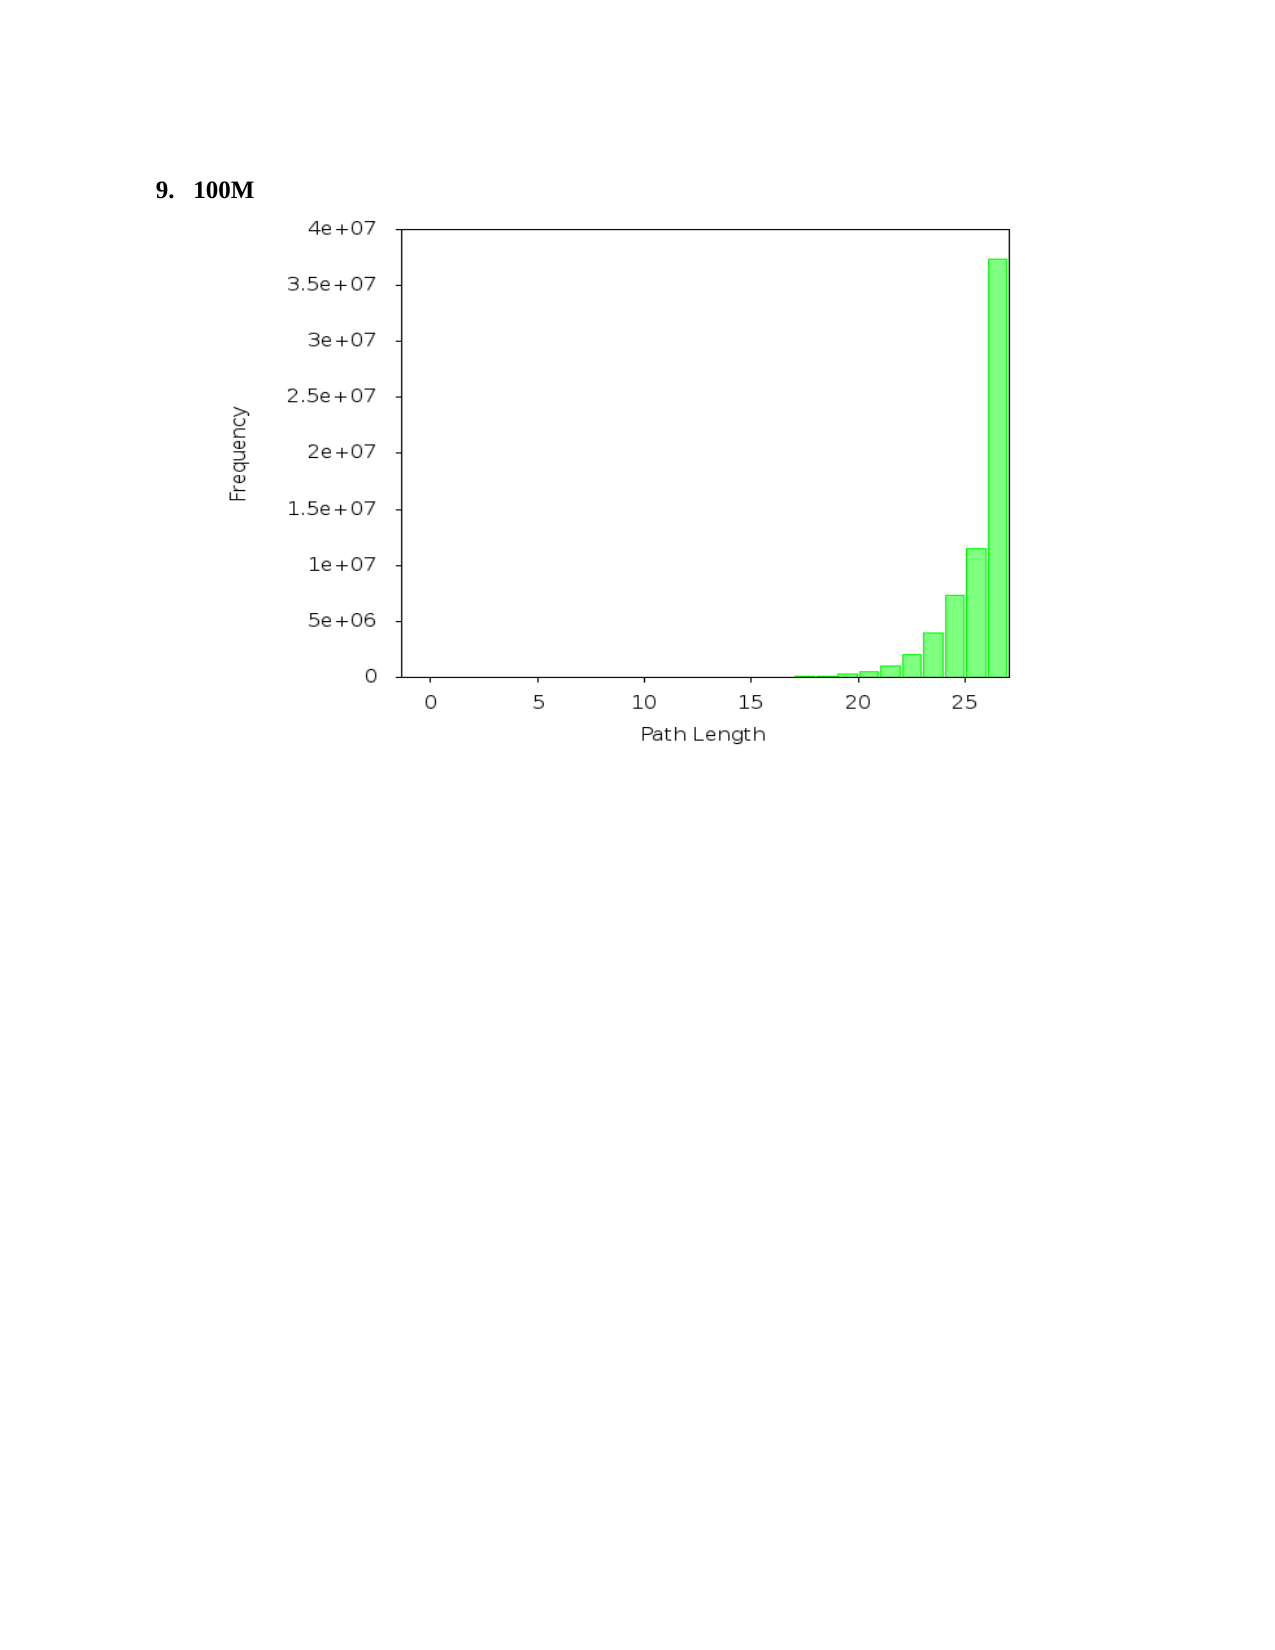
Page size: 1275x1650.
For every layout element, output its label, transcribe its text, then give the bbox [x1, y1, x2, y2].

picture [222, 204, 1053, 751]
list 100M [156, 176, 1157, 204]
